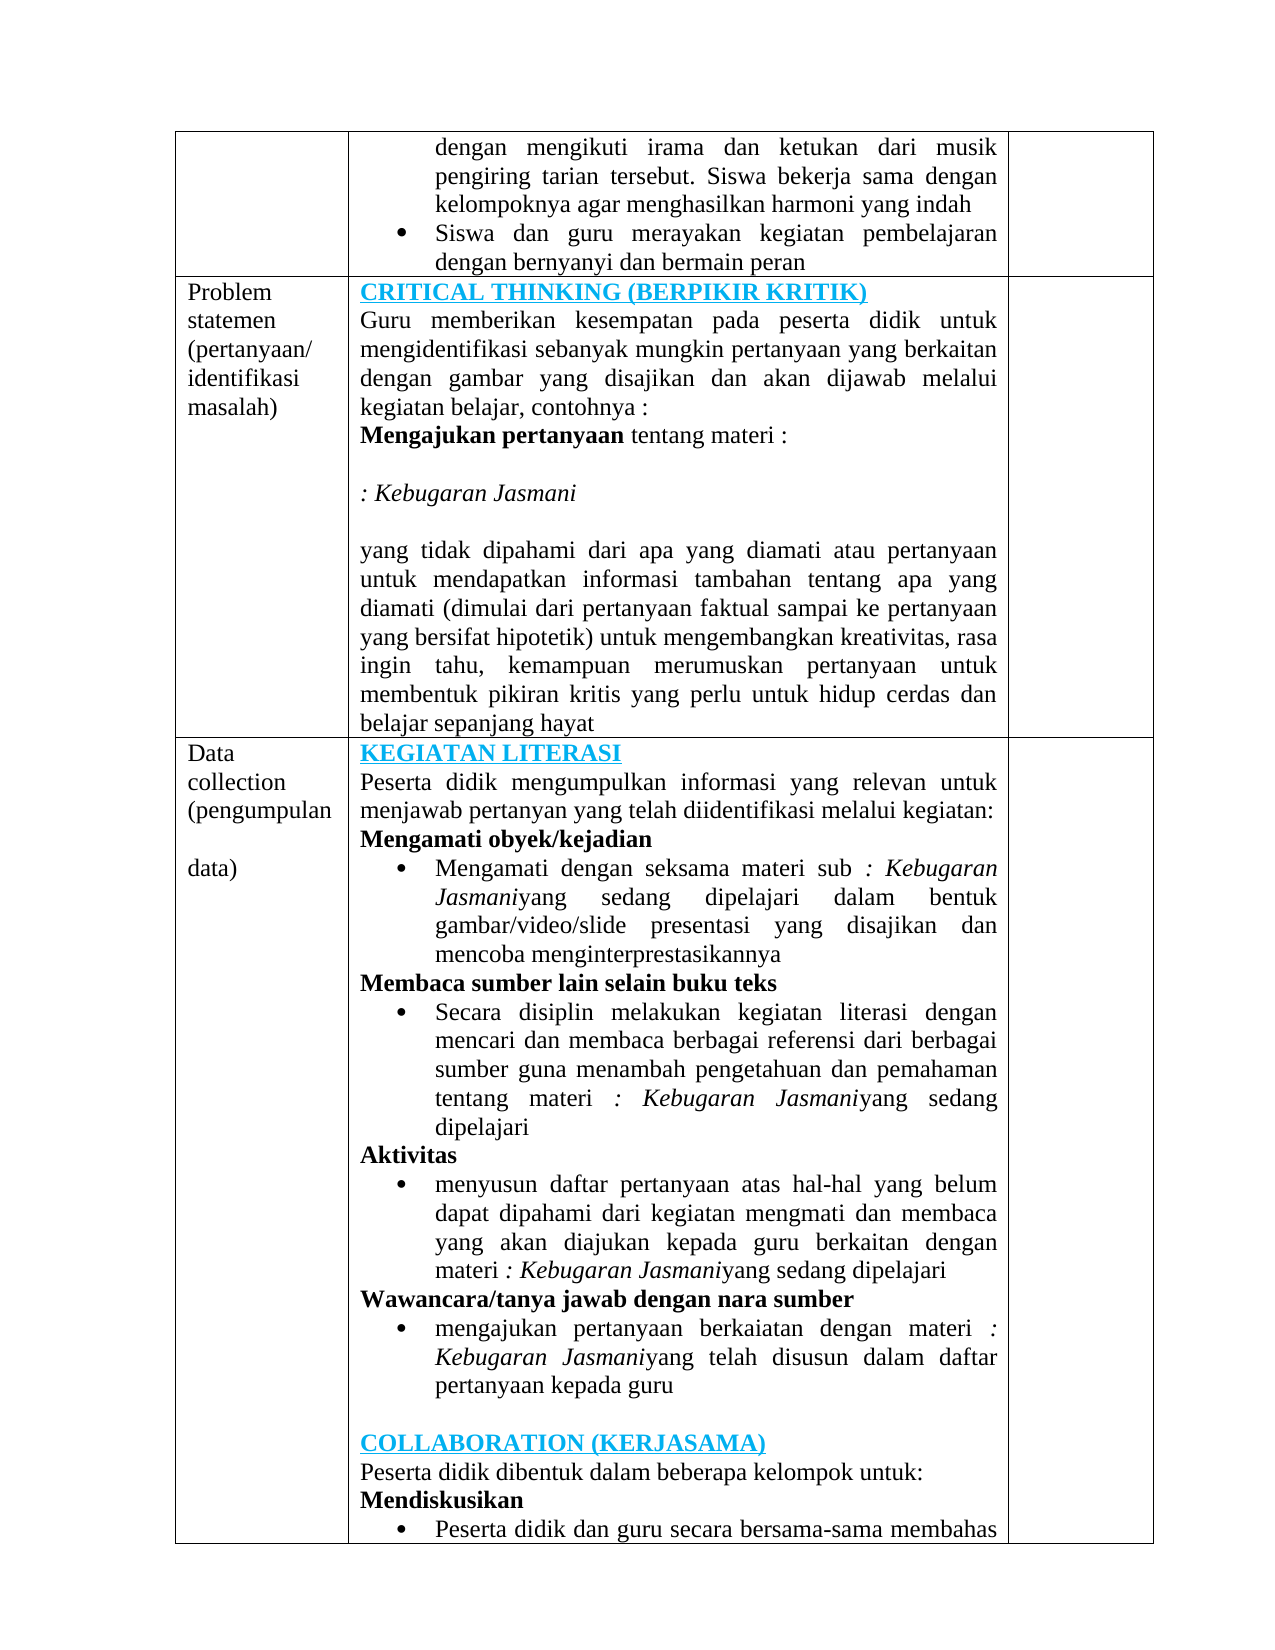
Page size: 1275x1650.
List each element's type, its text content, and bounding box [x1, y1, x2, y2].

table_cell Data collection (pengumpulan data) [176, 738, 348, 1543]
table_cell KEGIATAN LITERASI Peserta didik mengumpulkan informasi yang relevan untuk menjawab pertanyan yang telah diidentifikasi melalui kegiatan: Mengamati obyek/kejadian Mengamati dengan seksama materi sub : Kebugaran Jasmaniyang sedang dipelajari dalam bentuk gambar/video/slide presentasi yang disajikan dan mencoba menginterprestasikannya Membaca sumber lain selain buku teks Secara disiplin melakukan kegiatan literasi dengan mencari dan membaca berbagai referensi dari berbagai sumber guna menambah pengetahuan dan pemahaman tentang materi : Kebugaran Jasmaniyang sedang dipelajari Aktivitas menyusun daftar pertanyaan atas hal-hal yang belum dapat dipahami dari kegiatan mengmati dan membaca yang akan diajukan kepada guru berkaitan dengan materi : Kebugaran Jasmaniyang sedang dipelajari Wawancara/tanya jawab dengan nara sumber mengajukan pertanyaan berkaiatan dengan materi : Kebugaran Jasmaniyang telah disusun dalam daftar pertanyaan kepada guru COLLABORATION (KERJASAMA) Peserta didik dibentuk dalam beberapa kelompok untuk: Mendiskusikan Peserta didik dan guru secara bersama-sama membahas [349, 738, 1008, 1543]
table_cell [176, 132, 348, 276]
table_cell Problem statemen (pertanyaan/ identifikasi masalah) [176, 277, 348, 737]
table_cell [1009, 132, 1153, 276]
table_cell [1009, 277, 1153, 737]
table_cell CRITICAL THINKING (BERPIKIR KRITIK) Guru memberikan kesempatan pada peserta didik untuk mengidentifikasi sebanyak mungkin pertanyaan yang berkaitan dengan gambar yang disajikan dan akan dijawab melalui kegiatan belajar, contohnya : Mengajukan pertanyaan tentang materi : : Kebugaran Jasmani yang tidak dipahami dari apa yang diamati atau pertanyaan untuk mendapatkan informasi tambahan tentang apa yang diamati (dimulai dari pertanyaan faktual sampai ke pertanyaan yang bersifat hipotetik) untuk mengembangkan kreativitas, rasa ingin tahu, kemampuan merumuskan pertanyaan untuk membentuk pikiran kritis yang perlu untuk hidup cerdas dan belajar sepanjang hayat [349, 277, 1008, 737]
table_cell [1009, 738, 1153, 1543]
table_cell KEGIATAN LITERASI Pembiasaan membaca 15 menit dimulai dengan guru menceritakan tentang kisah masa kecil salah satu tokoh dunia / agama ( Misal : Ibnu Sina, Isaac Newton , nabi dan rasul, orang orang soleh dll). Sebelum membacakan buku, guru menjelaskan tujuan kegiatan literasi dan mengajak siswa mendiskusikan pertanyaan-pertanyaan berikut: apa yang tergambar pada sampul buku? apa judul buku? kira-kira buku ini menceritakan apa? pernahkah kamu membaca judul seperti itu? apa saja yang kamu ingin ketahui dari buku ini? Guru membacakan cerita pada buku dan menunjukkan ekspresi dan intonasi yang sesuai. Siswa menyimak dengan seksama. Setelah guru membacakan buku, siswa diminta menuliskan kesimpulan / ringkasan cerita pada selembar kertas berwarna. Menyegarkan suasana kembali dengan menyanyikan salah satu lagu anak-anak. Berikan penguatan bahwa cita – cita, apapun itu harus di capai dengan kerja keras. Peserta didik diberi motivasi atau rangsangan untuk memusatkan perhatian pada topik materi : Kebugaran Jasmanidengan cara : Melihat (tanpa atau dengan Alat) Menayangkan gambar/foto/video yang relevan Mengamati Lembar kerja materi : Kebugaran Jasmani pemberian contoh-contoh materi : Kebugaran Jasmaniuntuk dapat dikembangkan peserta didik, dari media interaktif, dsb Membaca. Kegiatan literasi ini dilakukan di rumah dan di sekolah dengan membaca materi dari buku paket atau buku-buku penunjang lain, dari internet/materi yang berhubungan dengan : Kebugaran Jasmani Menulis Menulis resume dari hasil pengamatan dan bacaan terkait : Kebugaran Jasmani Mendengar Pemberian materi : Kebugaran Jasmani oleh guru Menyimak Penjelasan pengantar kegiatan secara garis besar/global tentang materi pelajaran mengenai materi : : Kebugaran Jasmani Siswa diajak untuk melatih rasa syukur, kesungguhan dan kedisiplinan, ketelitian, mencari informasi Siswa mempertunjukkan hasil kerja kelompoknya untuk menarikan tari hasil kreasi kelompok yang merupakan kreasi dari daerah di Indonesia. Siswa berlatih kembali beberapa gerakan hasil kreasinya dengan mengikuti irama dan ketukan dari musik pengiring tarian tersebut. Siswa bekerja sama dengan kelompoknya agar menghasilkan harmoni yang indah Siswa dan guru merayakan kegiatan pembelajaran dengan bernyanyi dan bermain peran [349, 132, 1008, 276]
